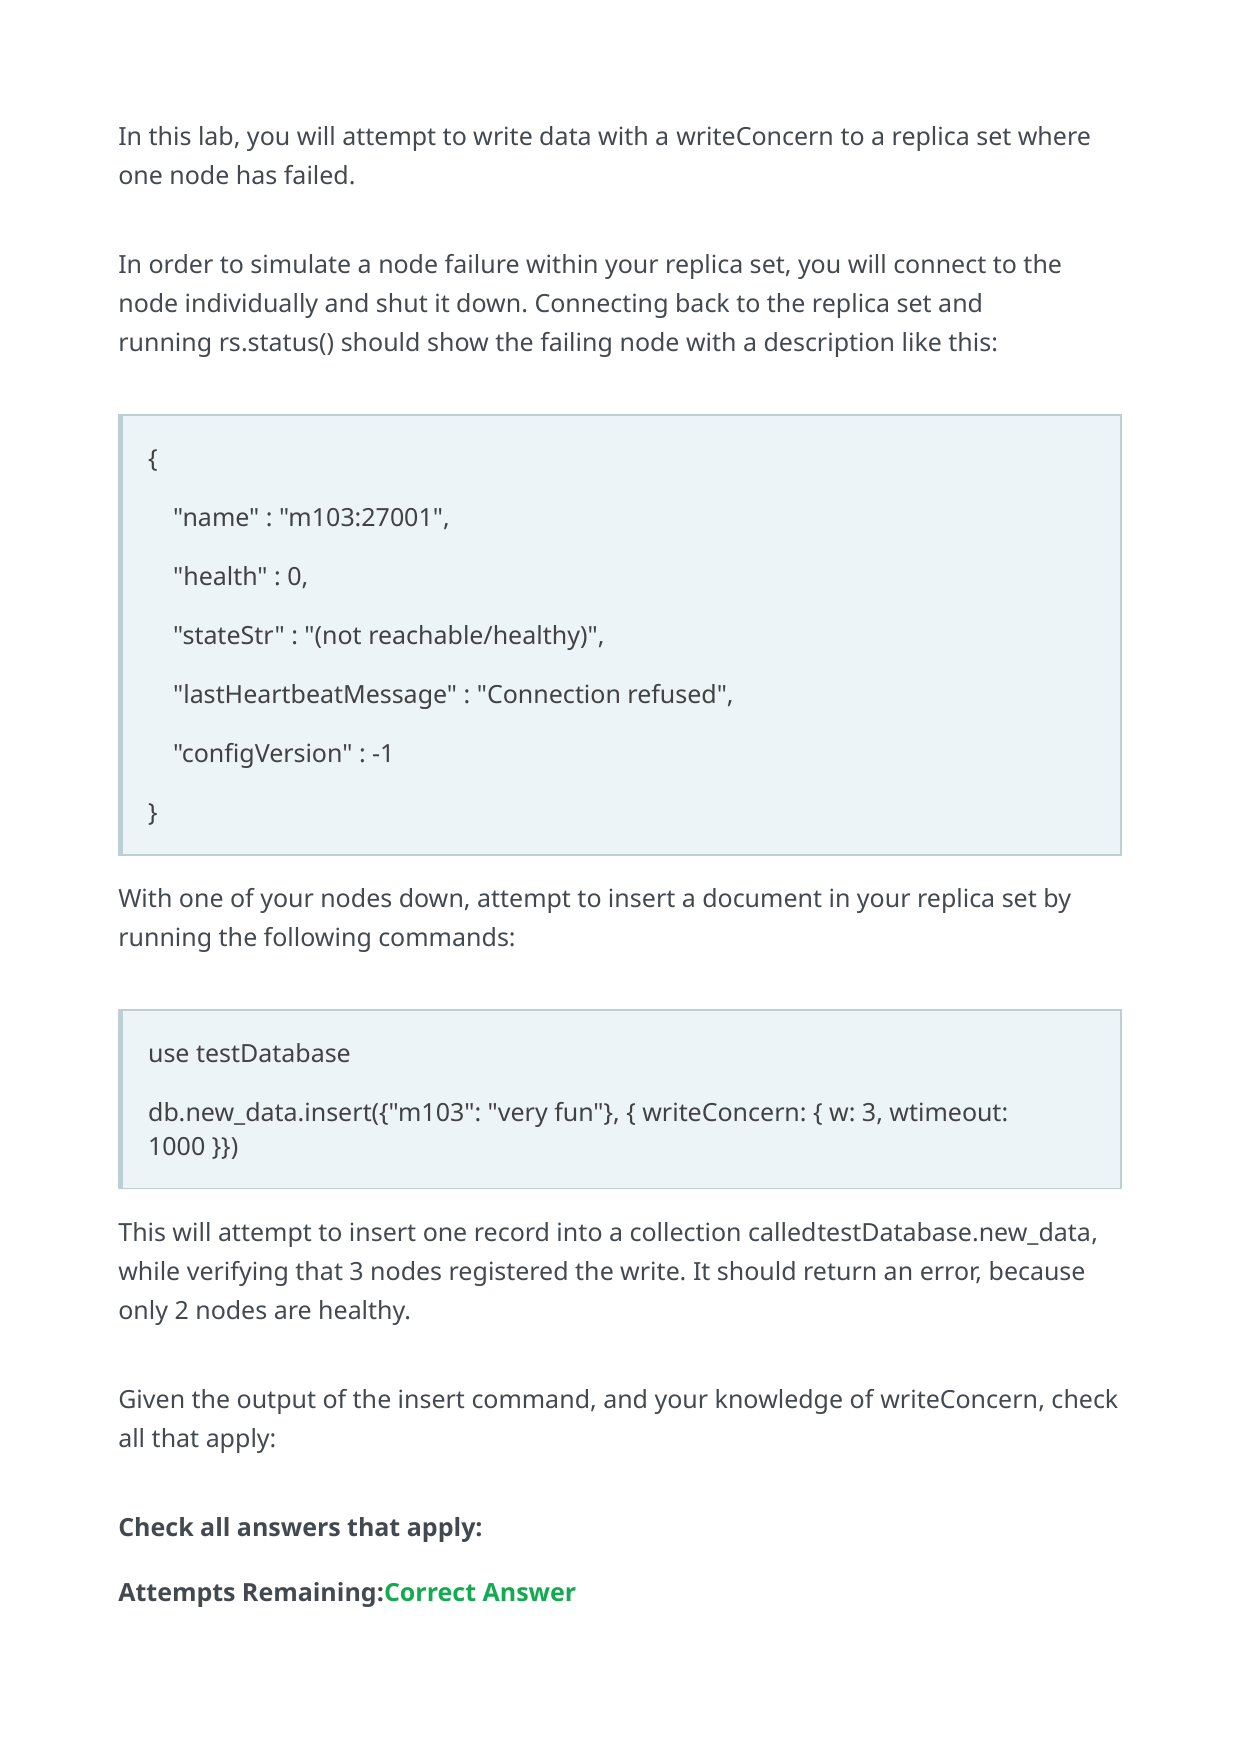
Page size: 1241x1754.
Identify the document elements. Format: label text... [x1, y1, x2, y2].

text "configVersion" : -1 [123, 709, 1120, 768]
text "lastHeartbeatMessage" : "Connection refused", [123, 650, 1120, 709]
text use testDatabase [123, 1011, 1120, 1068]
text With one of your nodes down, attempt to insert a document in your replica set by running the following commands: [118, 881, 1122, 954]
text { [123, 416, 1120, 473]
text This will attempt to insert one record into a collection calledtestDatabase.new_data, while verifying that 3 nodes registered the write. It should return an error, because only 2 nodes are healthy. [118, 1214, 1122, 1327]
text } [123, 768, 1120, 854]
text db.new_data.insert({"m103": "very fun"}, { writeConcern: { w: 3, wtimeout: 1000 }}) [123, 1068, 1120, 1188]
text "stateStr" : "(not reachable/healthy)", [123, 591, 1120, 650]
text In this lab, you will attempt to write data with a writeConcern to a replica set where one node has failed. [118, 118, 1122, 191]
text "health" : 0, [123, 532, 1120, 591]
text Check all answers that apply: [118, 1510, 1122, 1544]
text "name" : "m103:27001", [123, 473, 1120, 532]
text Attempts Remaining:Correct Answer [118, 1574, 1122, 1608]
text In order to simulate a node failure within your replica set, you will connect to the node individually and shut it down. Connecting back to the replica set and running rs.status() should show the failing node with a description like this: [118, 246, 1122, 359]
text Given the output of the insert command, and your knowledge of writeConcern, check all that apply: [118, 1382, 1122, 1455]
